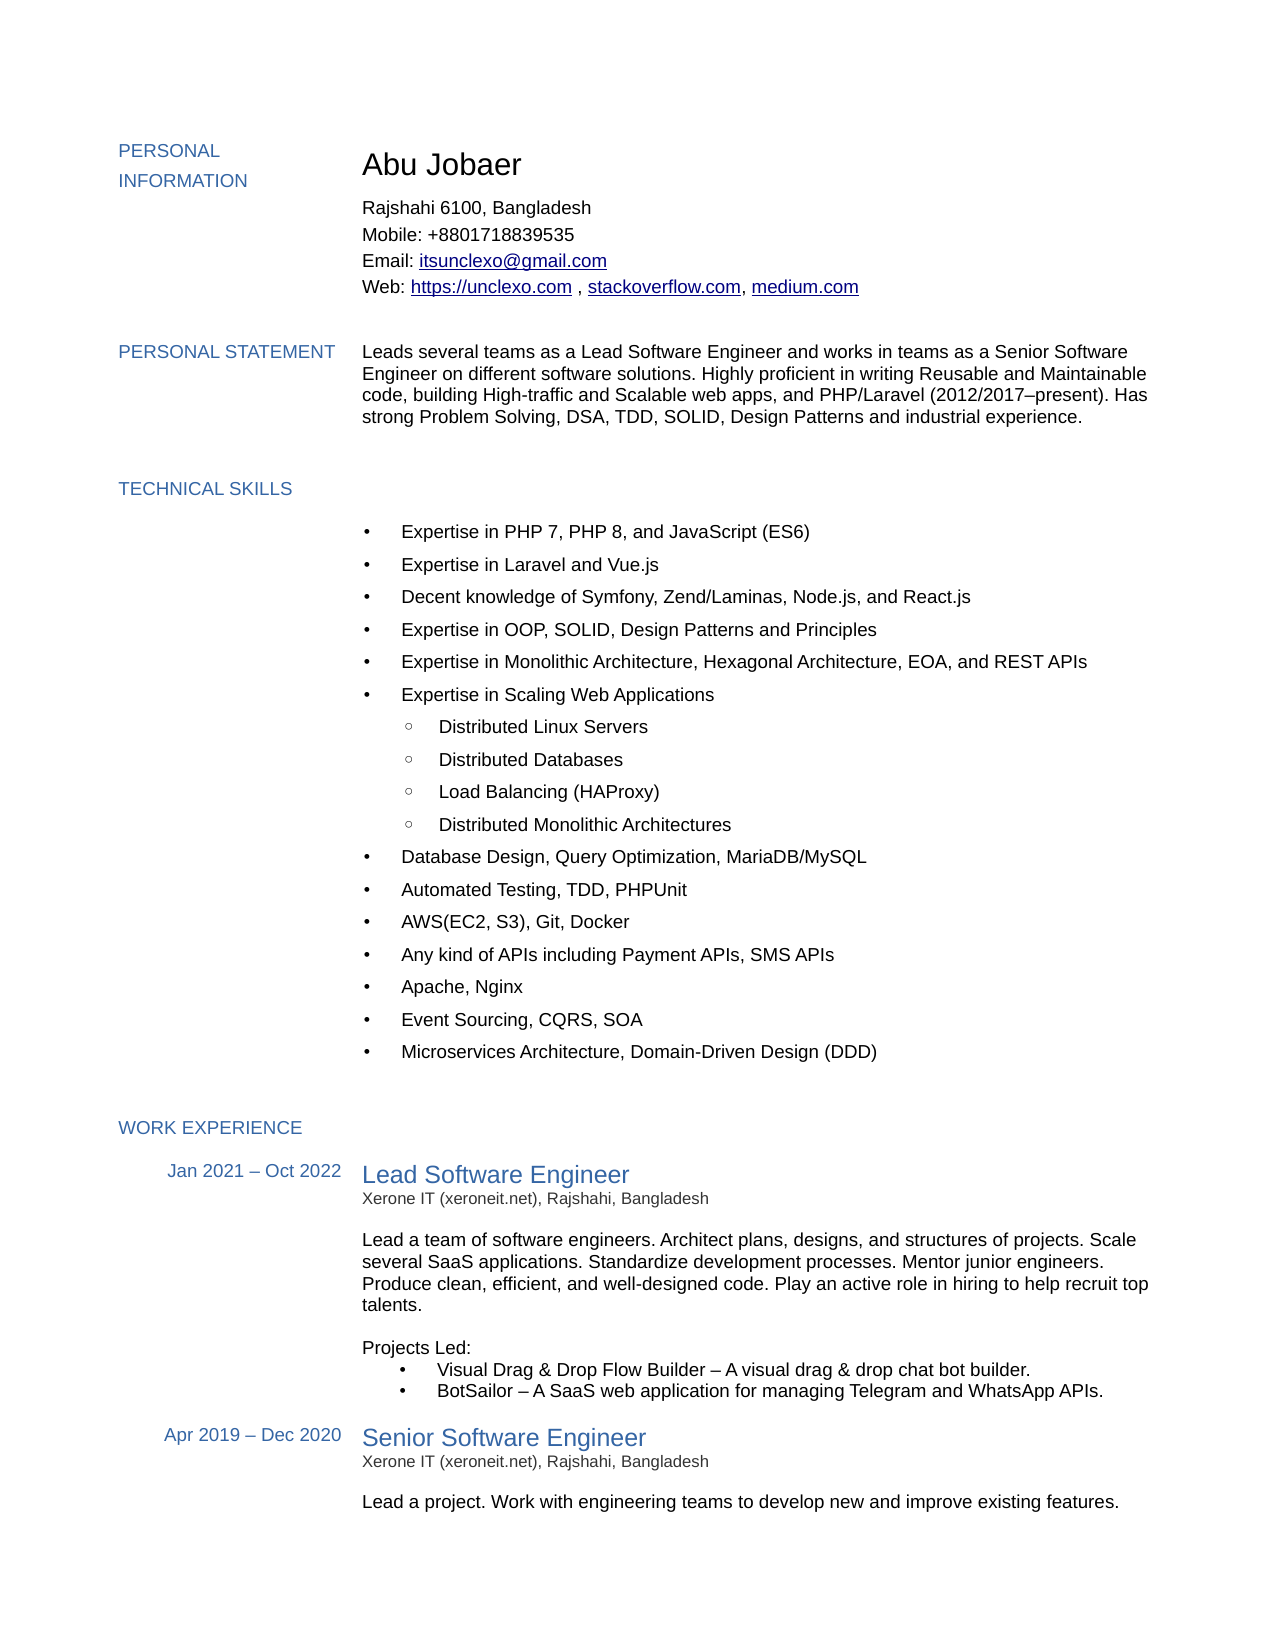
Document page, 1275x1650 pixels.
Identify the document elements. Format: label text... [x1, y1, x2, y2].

table_header PERSONAL INFORMATION [118, 140, 362, 298]
table_header Leads several teams as a Lead Software Engineer and works in teams as a Senior Software Engineer on different software solutions. Highly proficient in writing Reusable and Maintainable code, building High-traffic and Scalable web apps, and PHP/Laravel (2012/2017–present). Has strong Problem Solving, DSA, TDD, SOLID, Design Patterns and industrial experience. [362, 341, 1157, 435]
text TECHNICAL SKILLS [118, 478, 1157, 499]
table_header Expertise in PHP 7, PHP 8, and JavaScript (ES6) Expertise in Laravel and Vue.js Decent knowledge of Symfony, Zend/Laminas, Node.js, and React.js Expertise in OOP, SOLID, Design Patterns and Principles Expertise in Monolithic Architecture, Hexagonal Architecture, EOA, and REST APIs Expertise in Scaling Web Applications Distributed Linux Servers Distributed Databases Load Balancing (HAProxy) Distributed Monolithic Architectures Database Design, Query Optimization, MariaDB/MySQL Automated Testing, TDD, PHPUnit AWS(EC2, S3), Git, Docker Any kind of APIs including Payment APIs, SMS APIs Apache, Nginx Event Sourcing, CQRS, SOA Microservices Architecture, Domain-Driven Design (DDD) [306, 521, 1159, 1073]
table_header PERSONAL STATEMENT [118, 341, 362, 435]
table_header [118, 521, 306, 1073]
text WORK EXPERIENCE [118, 1117, 1157, 1138]
table_cell Apr 2019 – Dec 2020 [118, 1424, 362, 1512]
table_cell Senior Software Engineer Xerone IT (xeroneit.net), Rajshahi, Bangladesh Lead a project. Work with engineering teams to develop new and improve existing features. [362, 1424, 1157, 1512]
table_header Lead Software Engineer Xerone IT (xeroneit.net), Rajshahi, Bangladesh Lead a team of software engineers. Architect plans, designs, and structures of projects. Scale several SaaS applications. Standardize development processes. Mentor junior engineers. Produce clean, efficient, and well-designed code. Play an active role in hiring to help recruit top talents. Projects Led: Visual Drag & Drop Flow Builder – A visual drag & drop chat bot builder. BotSailor – A SaaS web application for managing Telegram and WhatsApp APIs. [362, 1160, 1157, 1423]
table_header Jan 2021 – Oct 2022 [118, 1160, 362, 1423]
table_header Abu Jobaer Rajshahi 6100, Bangladesh Mobile: +8801718839535 Email: itsunclexo@gmail.com Web: https://unclexo.com , stackoverflow.com, medium.com [362, 140, 1157, 298]
